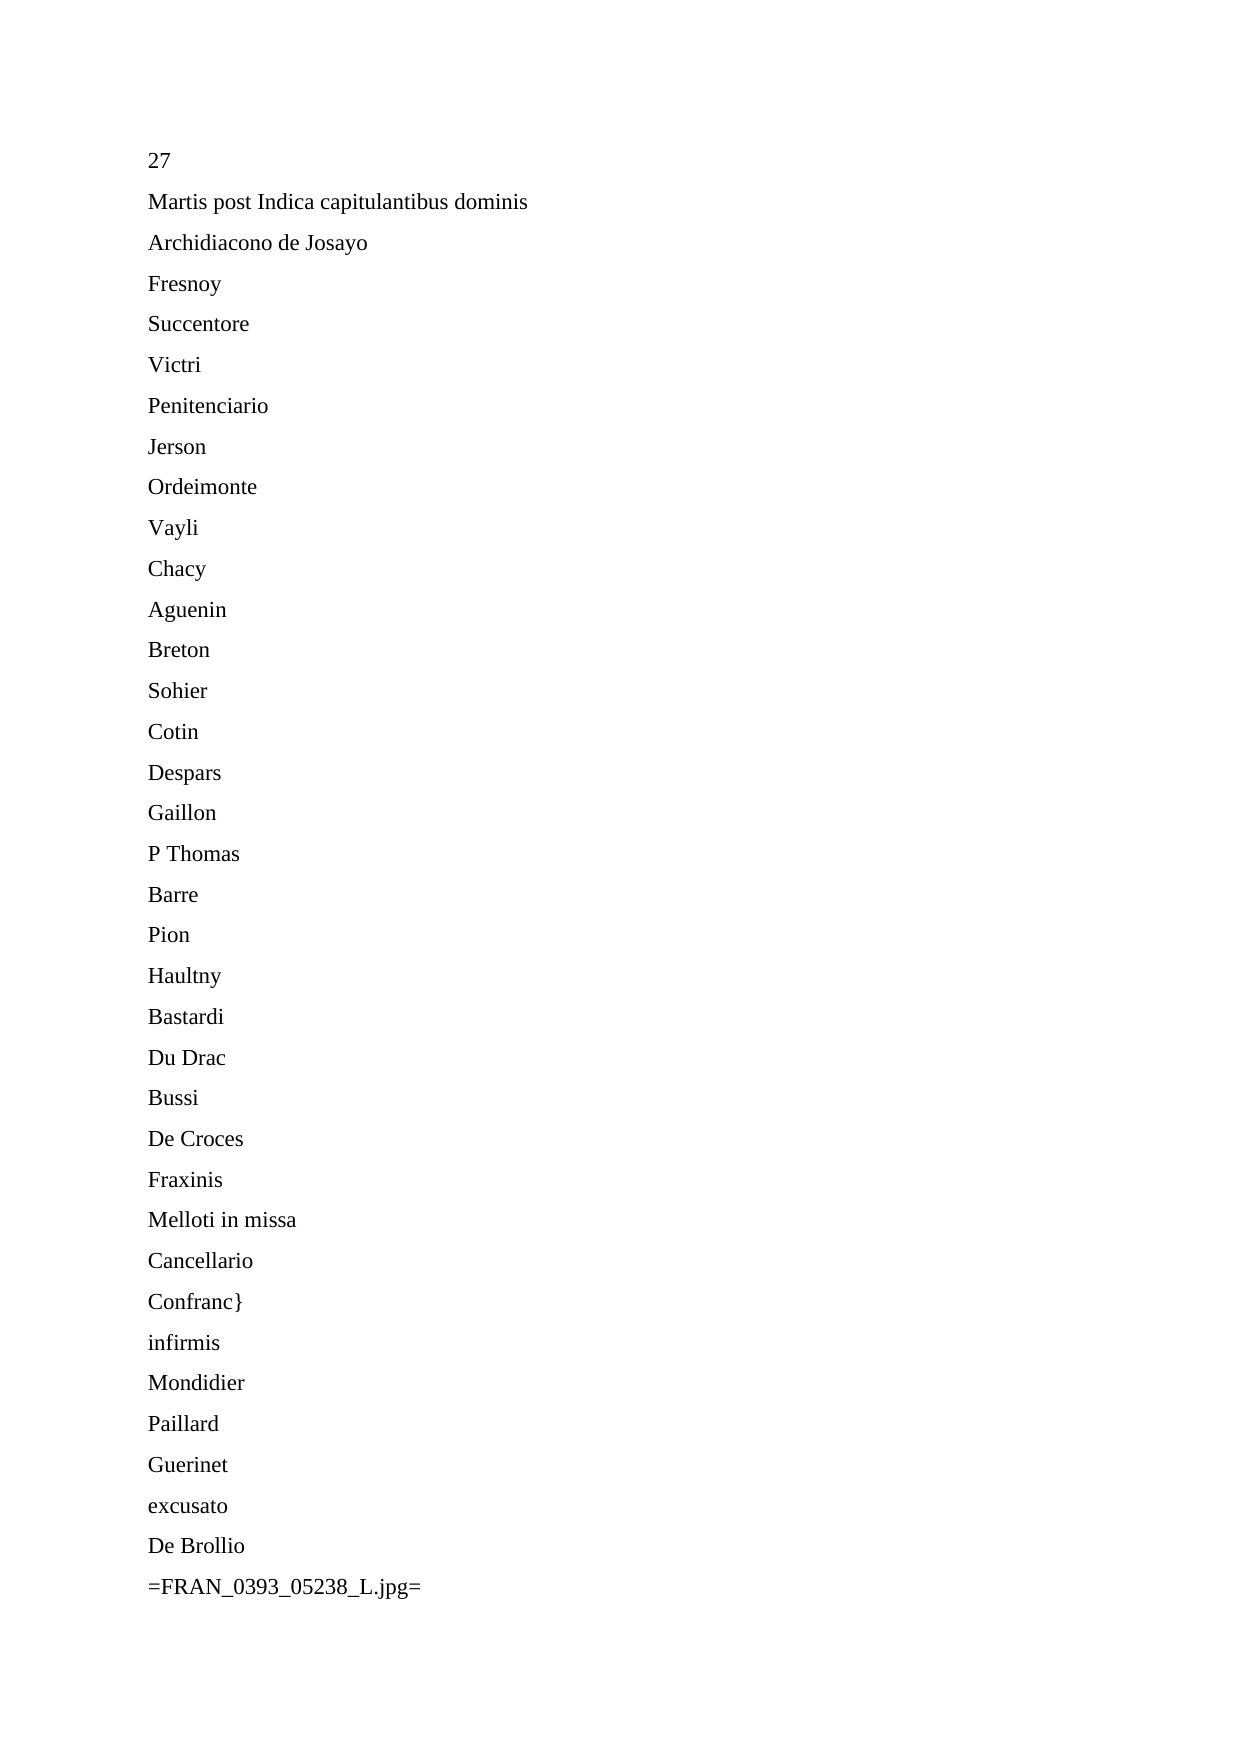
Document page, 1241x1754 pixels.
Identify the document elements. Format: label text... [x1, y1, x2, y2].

text Cancellario [148, 1247, 1093, 1274]
text excusato [148, 1492, 1093, 1518]
text Mondidier [148, 1369, 1093, 1396]
text Penitenciario [148, 392, 1093, 418]
text Barre [148, 881, 1093, 907]
text Haultny [148, 962, 1093, 988]
text Fraxinis [148, 1166, 1093, 1192]
text Archidiacono de Josayo [148, 229, 1093, 255]
text Breton [148, 636, 1093, 663]
text Martis post Indica capitulantibus dominis [148, 188, 1093, 215]
text 27 [148, 148, 1093, 174]
text infirmis [148, 1329, 1093, 1355]
text Gaillon [148, 799, 1093, 826]
text Confranc} [148, 1288, 1093, 1314]
text Ordeimonte [148, 473, 1093, 500]
text Succentore [148, 311, 1093, 337]
text =FRAN_0393_05238_L.jpg= [148, 1573, 1093, 1599]
text Fresnoy [148, 270, 1093, 296]
text De Croces [148, 1125, 1093, 1151]
text Melloti in missa [148, 1207, 1093, 1233]
text Bussi [148, 1084, 1093, 1111]
text Despars [148, 758, 1093, 785]
text Sohier [148, 677, 1093, 703]
text Paillard [148, 1410, 1093, 1437]
text De Brollio [148, 1532, 1093, 1559]
text Guerinet [148, 1451, 1093, 1477]
text Chacy [148, 555, 1093, 581]
text Du Drac [148, 1044, 1093, 1070]
text P Thomas [148, 840, 1093, 866]
text Bastardi [148, 1003, 1093, 1029]
text Jerson [148, 433, 1093, 459]
text Aguenin [148, 596, 1093, 622]
text Vayli [148, 514, 1093, 541]
text Cotin [148, 718, 1093, 744]
text Pion [148, 921, 1093, 948]
text Victri [148, 351, 1093, 378]
